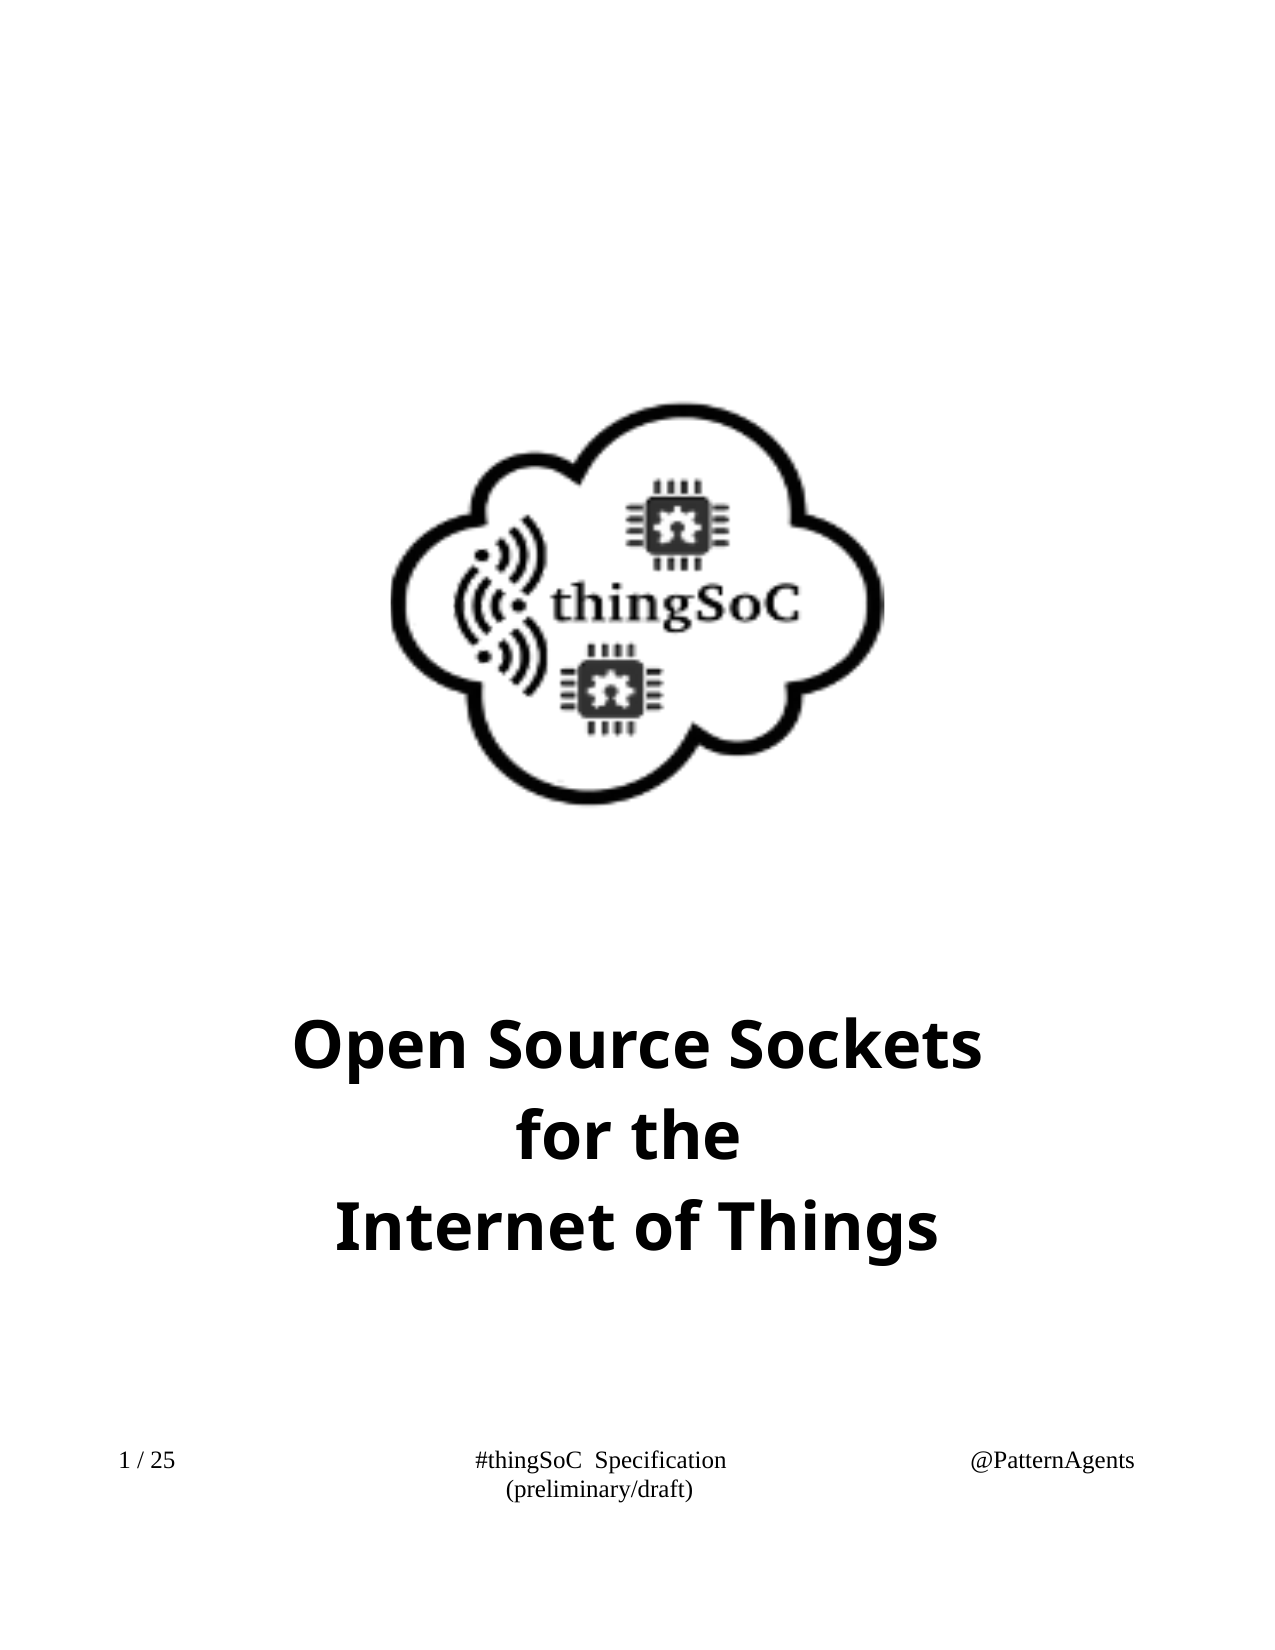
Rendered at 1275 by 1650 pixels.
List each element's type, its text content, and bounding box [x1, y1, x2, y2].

text Open Source Sockets for the Internet of Things [118, 816, 1157, 1270]
picture [390, 384, 885, 827]
